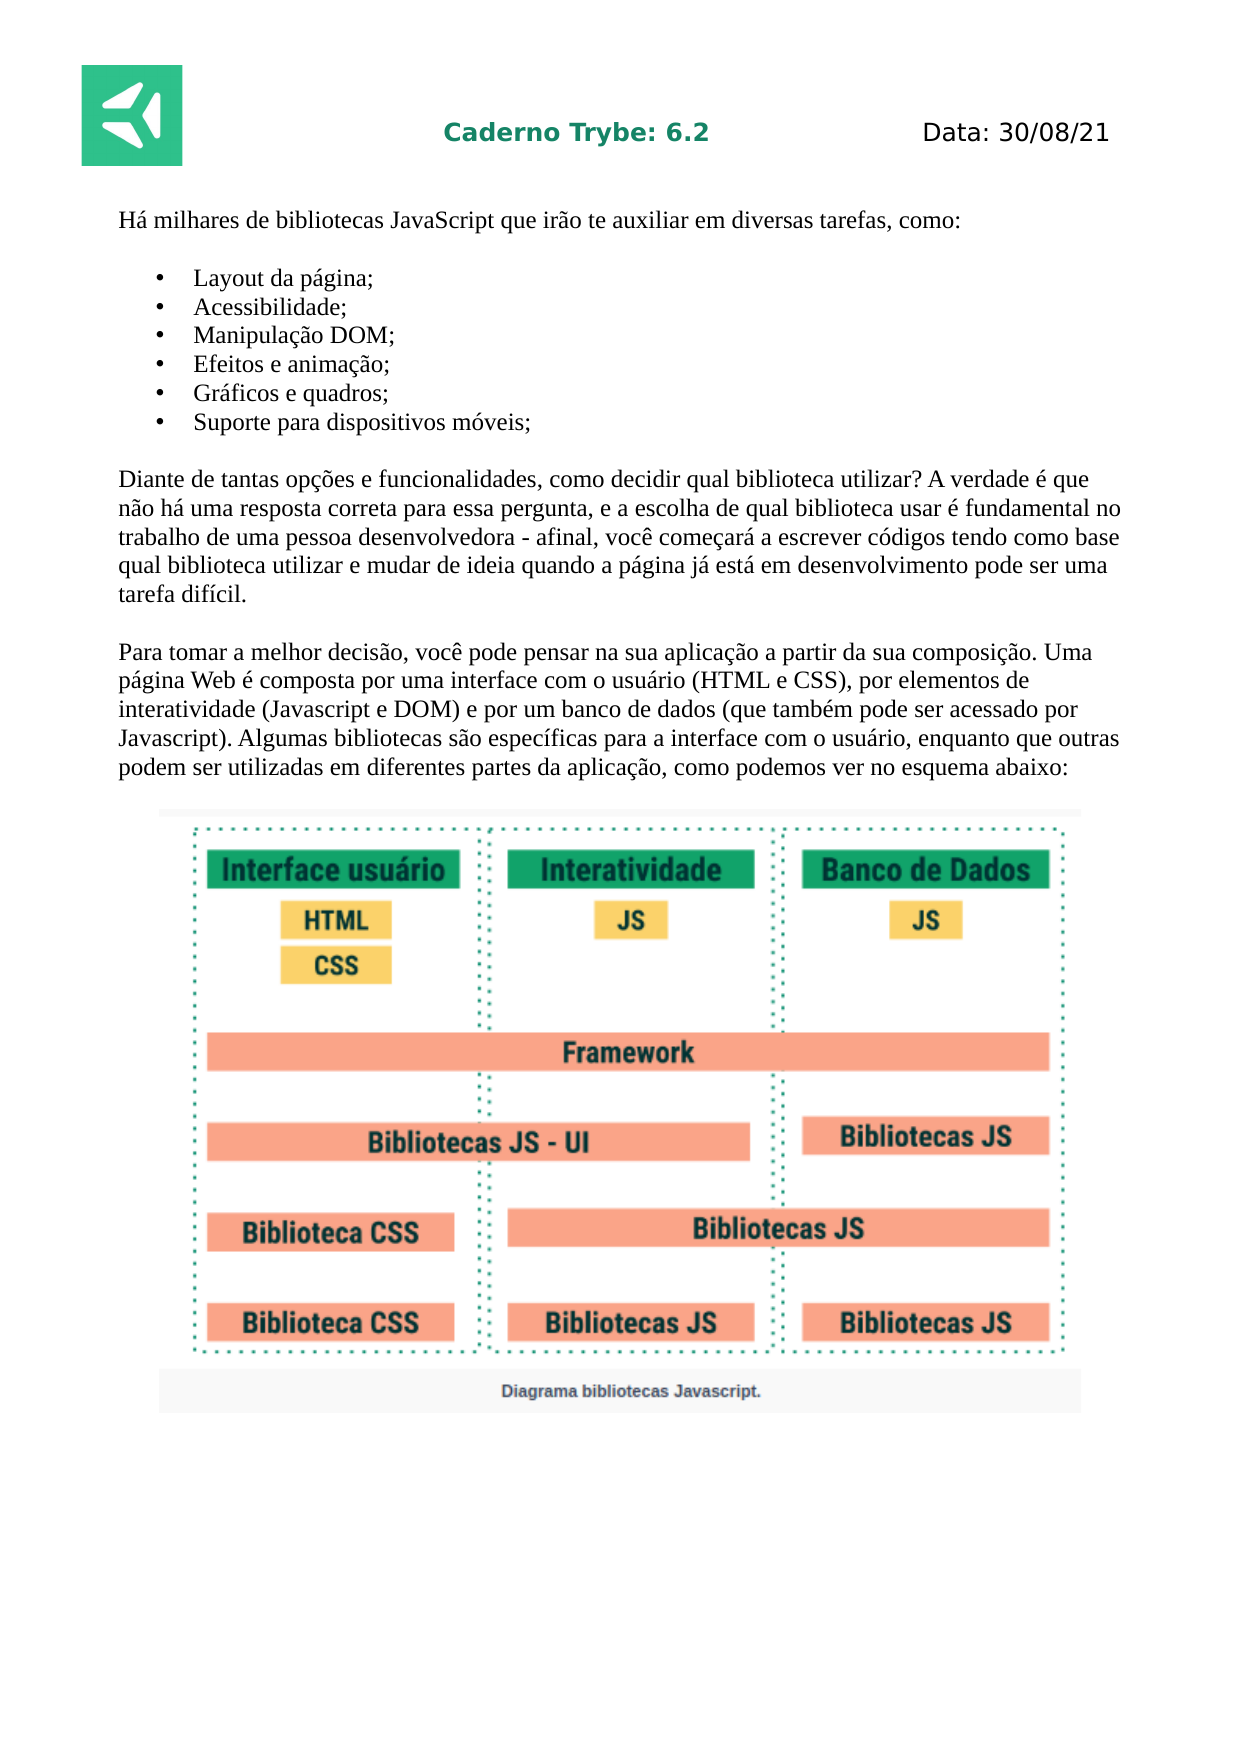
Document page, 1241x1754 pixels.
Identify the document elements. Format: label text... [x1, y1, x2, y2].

list Acessibilidade; [156, 292, 1122, 321]
list Manipulação DOM; [156, 321, 1122, 349]
text Diante de tantas opções e funcionalidades, como decidir qual biblioteca utilizar? A verdade é que não há uma resposta correta para essa pergunta, e a escolha de qual biblioteca usar é fundamental no trabalho de uma pessoa desenvolvedora - afinal, você começará a escrever códigos tendo como base qual biblioteca utilizar e mudar de ideia quando a página já está em desenvolvimento pode ser uma tarefa difícil. [118, 464, 1122, 608]
list Layout da página; [156, 263, 1122, 292]
picture [159, 809, 1082, 1413]
picture [81, 65, 183, 166]
text Há milhares de bibliotecas JavaScript que irão te auxiliar em diversas tarefas, como: [118, 206, 1122, 234]
list Gráficos e quadros; [156, 378, 1122, 407]
text Para tomar a melhor decisão, você pode pensar na sua aplicação a partir da sua composição. Uma página Web é composta por uma interface com o usuário (HTML e CSS), por elementos de interatividade (Javascript e DOM) e por um banco de dados (que também pode ser acessado por Javascript). Algumas bibliotecas são específicas para a interface com o usuário, enquanto que outras podem ser utilizadas em diferentes partes da aplicação, como podemos ver no esquema abaixo: [118, 637, 1122, 781]
list Efeitos e animação; [156, 349, 1122, 378]
list Suporte para dispositivos móveis; [156, 407, 1122, 436]
